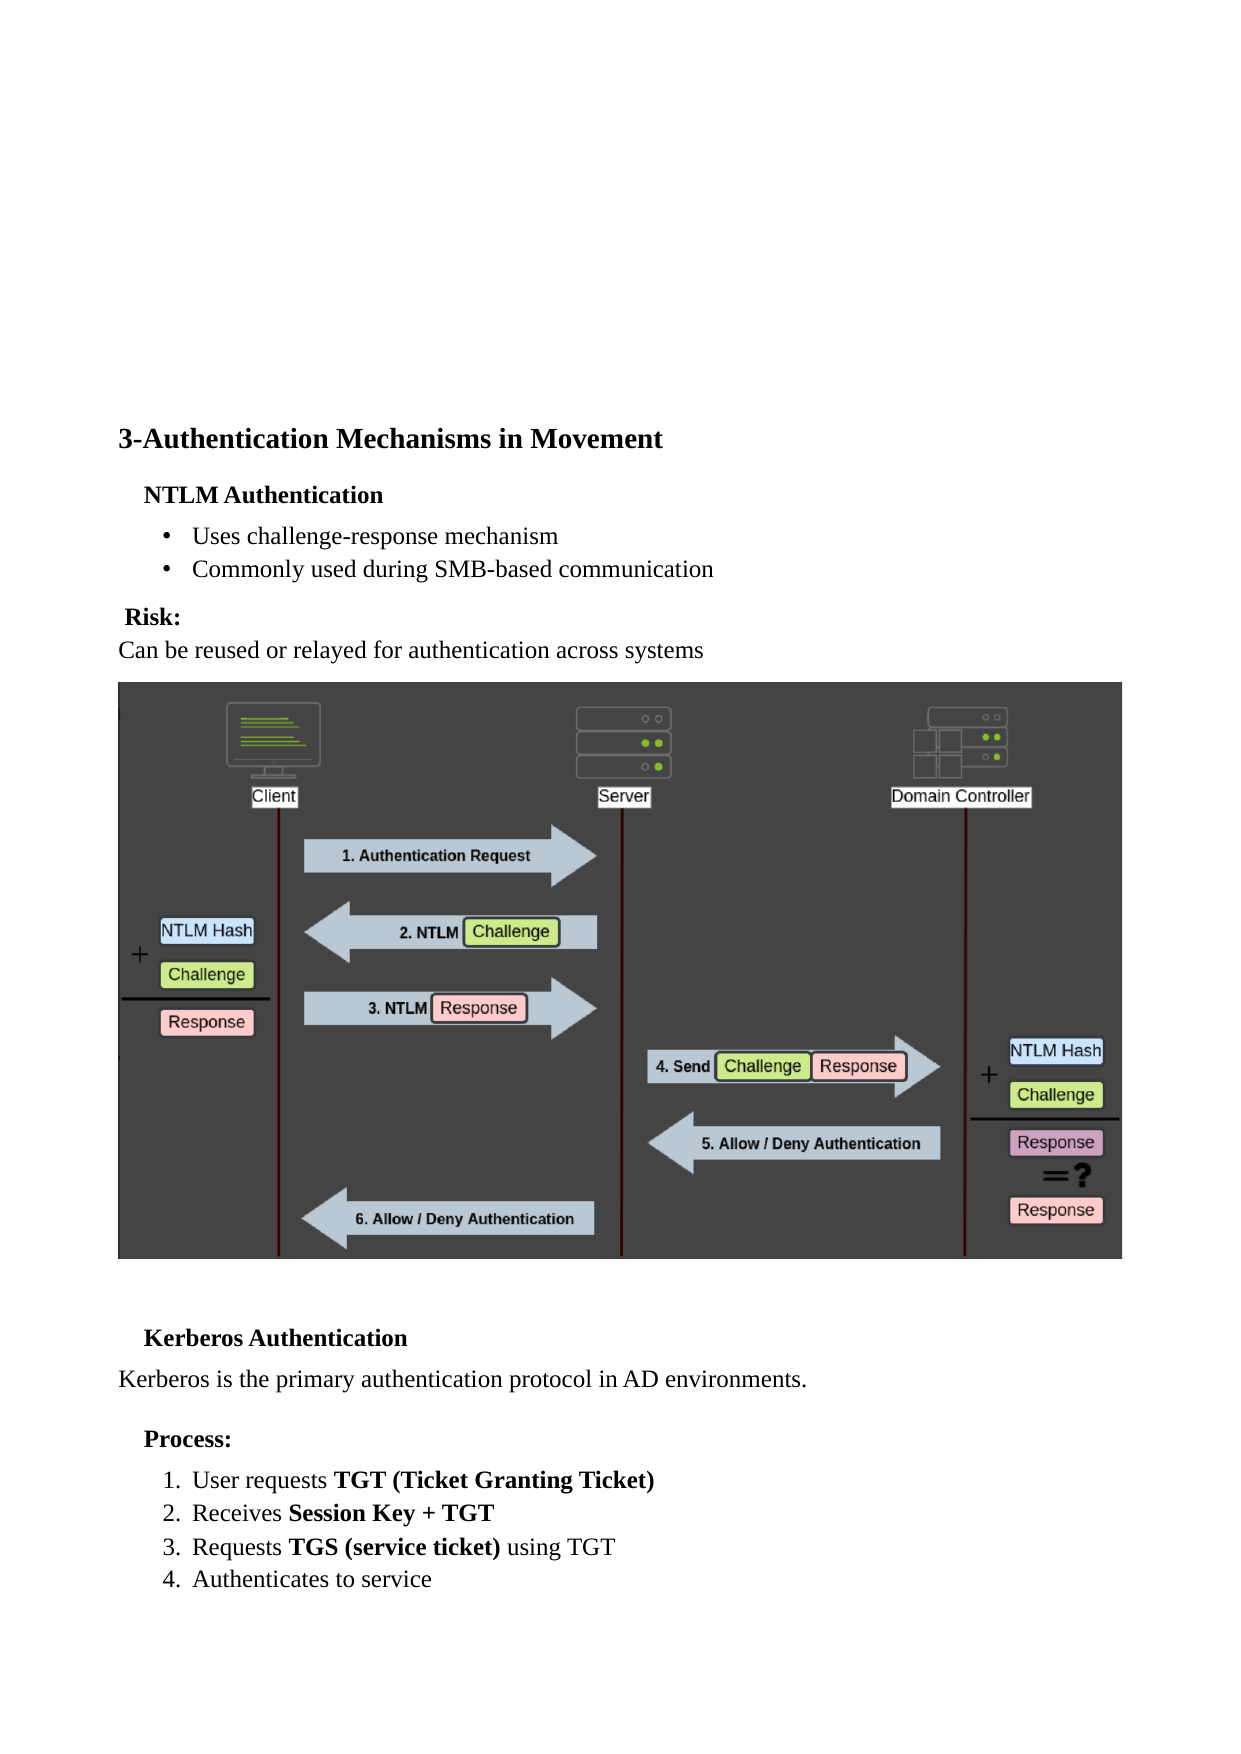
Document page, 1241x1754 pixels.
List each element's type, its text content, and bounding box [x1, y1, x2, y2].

text Kerberos is the primary authentication protocol in AD environments. [118, 1364, 1122, 1393]
list Commonly used during SMB-based communication [162, 554, 1122, 583]
list Requests TGS (service ticket) using TGT [162, 1532, 1122, 1560]
list Uses challenge-response mechanism [162, 521, 1122, 550]
subtitle 🔹 Kerberos Authentication [118, 1323, 1122, 1352]
list Receives Session Key + TGT [162, 1498, 1122, 1527]
subtitle 🔹 NTLM Authentication [118, 480, 1122, 508]
picture [118, 682, 1123, 1259]
list Authenticates to service [162, 1564, 1122, 1593]
list User requests TGT (Ticket Granting Ticket) [162, 1466, 1122, 1494]
subtitle 🔹 Process: [118, 1424, 1122, 1453]
subtitle 3️-Authentication Mechanisms in Movement [118, 421, 1122, 455]
text Risk: Can be reused or relayed for authentication across systems [118, 602, 1122, 663]
